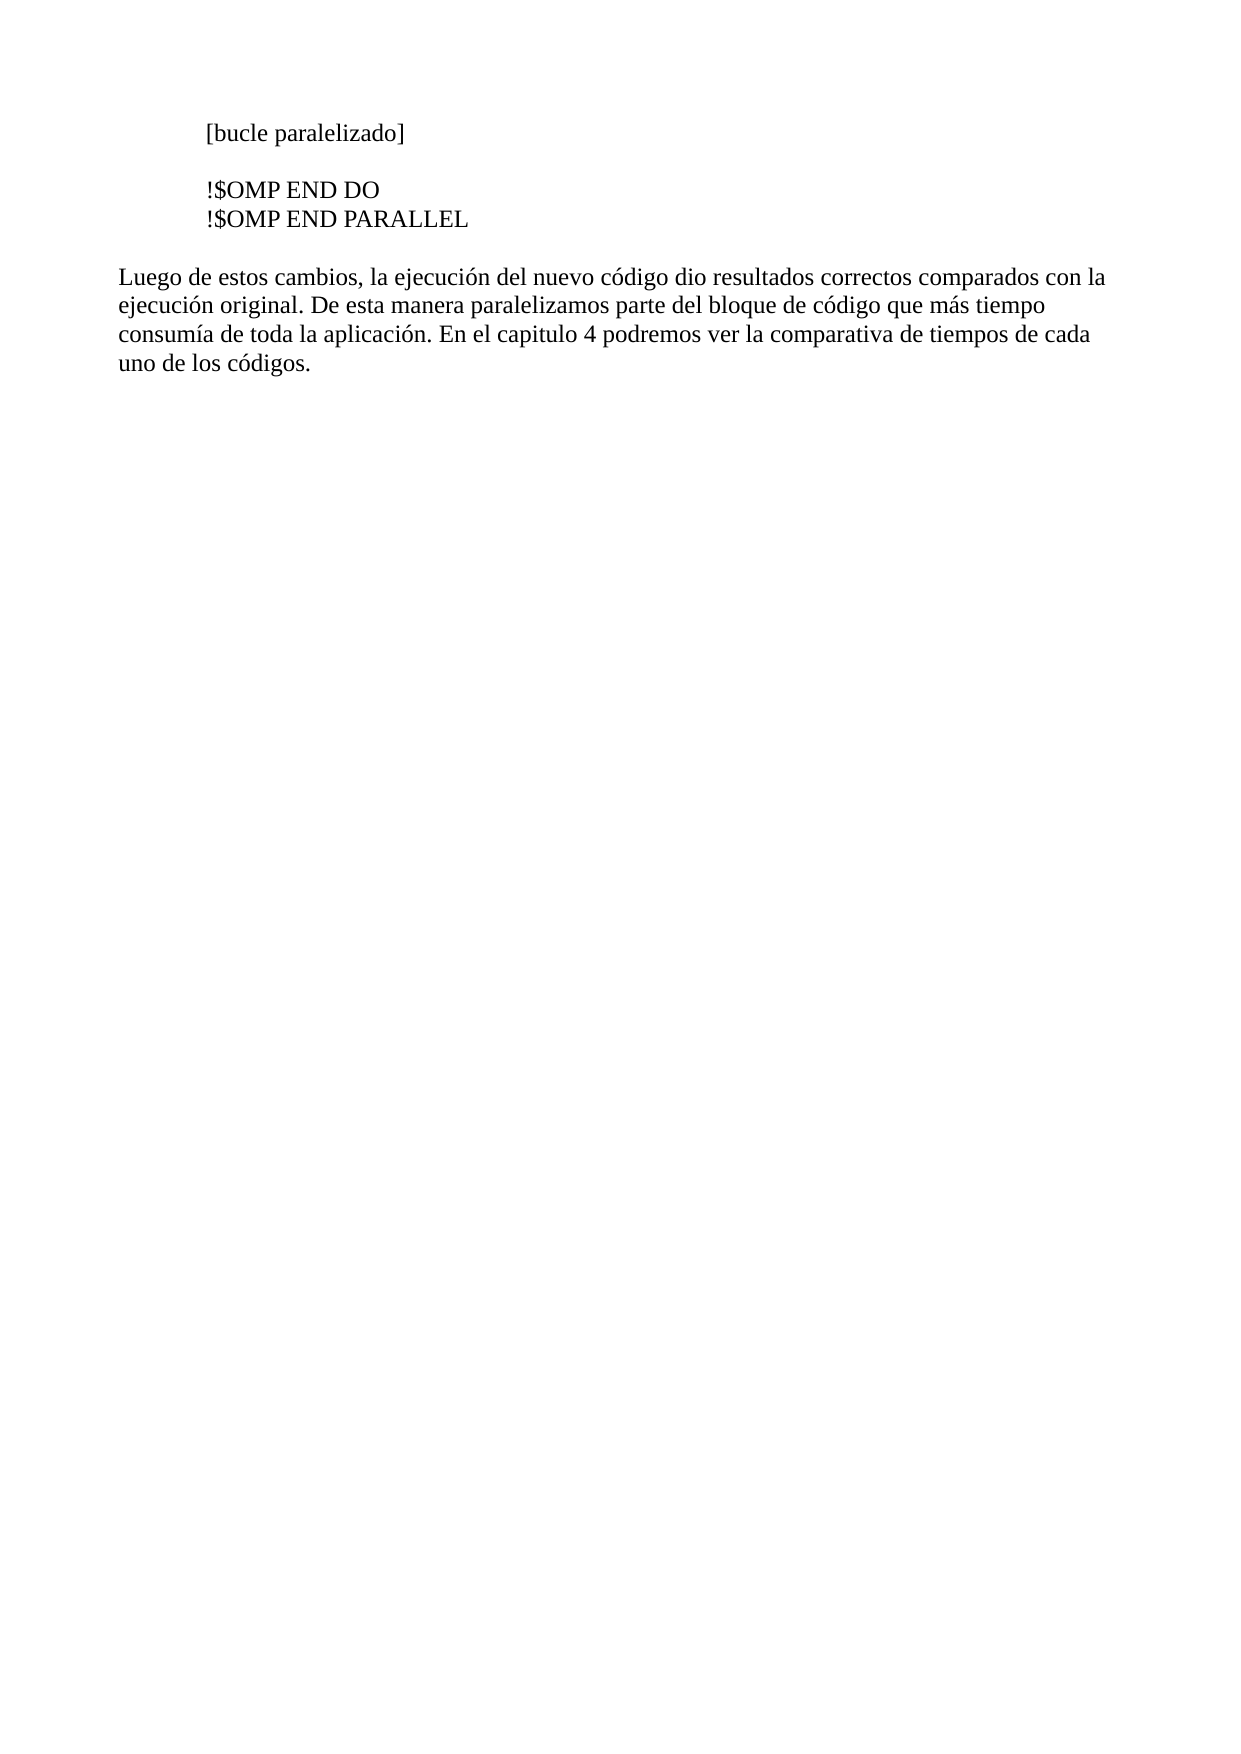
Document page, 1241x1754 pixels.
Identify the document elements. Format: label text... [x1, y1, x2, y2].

text !$OMP END DO [206, 176, 1122, 204]
text !$OMP END PARALLEL [206, 204, 1122, 233]
text Luego de estos cambios, la ejecución del nuevo código dio resultados correctos comparados con la ejecución original. De esta manera paralelizamos parte del bloque de código que más tiempo consumía de toda la aplicación. En el capitulo 4 podremos ver la comparativa de tiempos de cada uno de los códigos. [118, 262, 1122, 377]
text [bucle paralelizado] [206, 118, 1122, 147]
